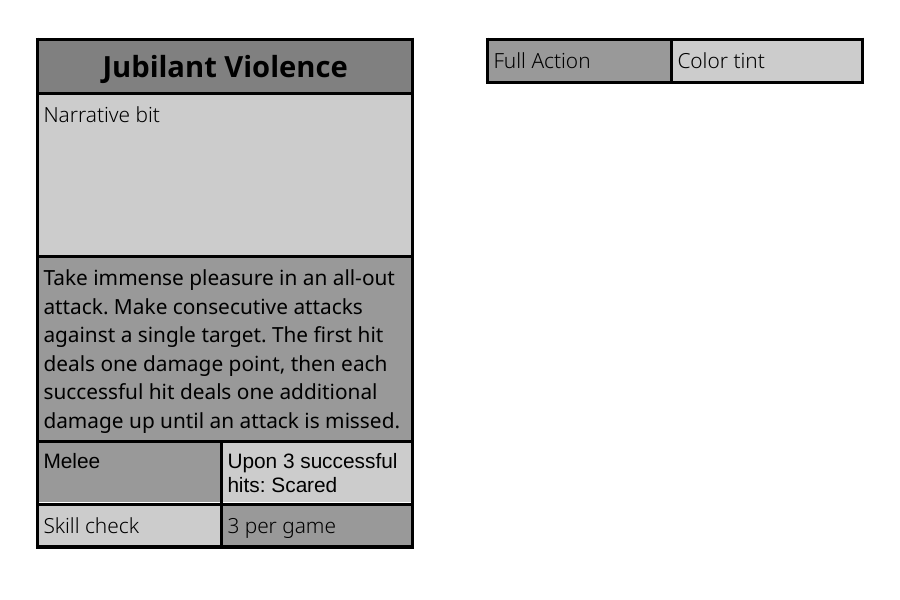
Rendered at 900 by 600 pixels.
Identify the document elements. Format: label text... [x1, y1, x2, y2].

table_cell Skill check [39, 506, 220, 545]
table_cell Take immense pleasure in an all-out attack. Make consecutive attacks against a single target. The first hit deals one damage point, then each successful hit deals one additional damage up until an attack is missed. [39, 258, 411, 440]
table_cell Melee [39, 443, 220, 502]
table_header Jubilant Violence [39, 41, 411, 92]
table_cell Full Action [489, 41, 670, 81]
table_cell Narrative bit [39, 95, 411, 255]
table_cell Color tint [673, 41, 861, 81]
table_cell Upon 3 successful hits: Scared [223, 443, 411, 502]
table_cell 3 per game [223, 506, 411, 545]
